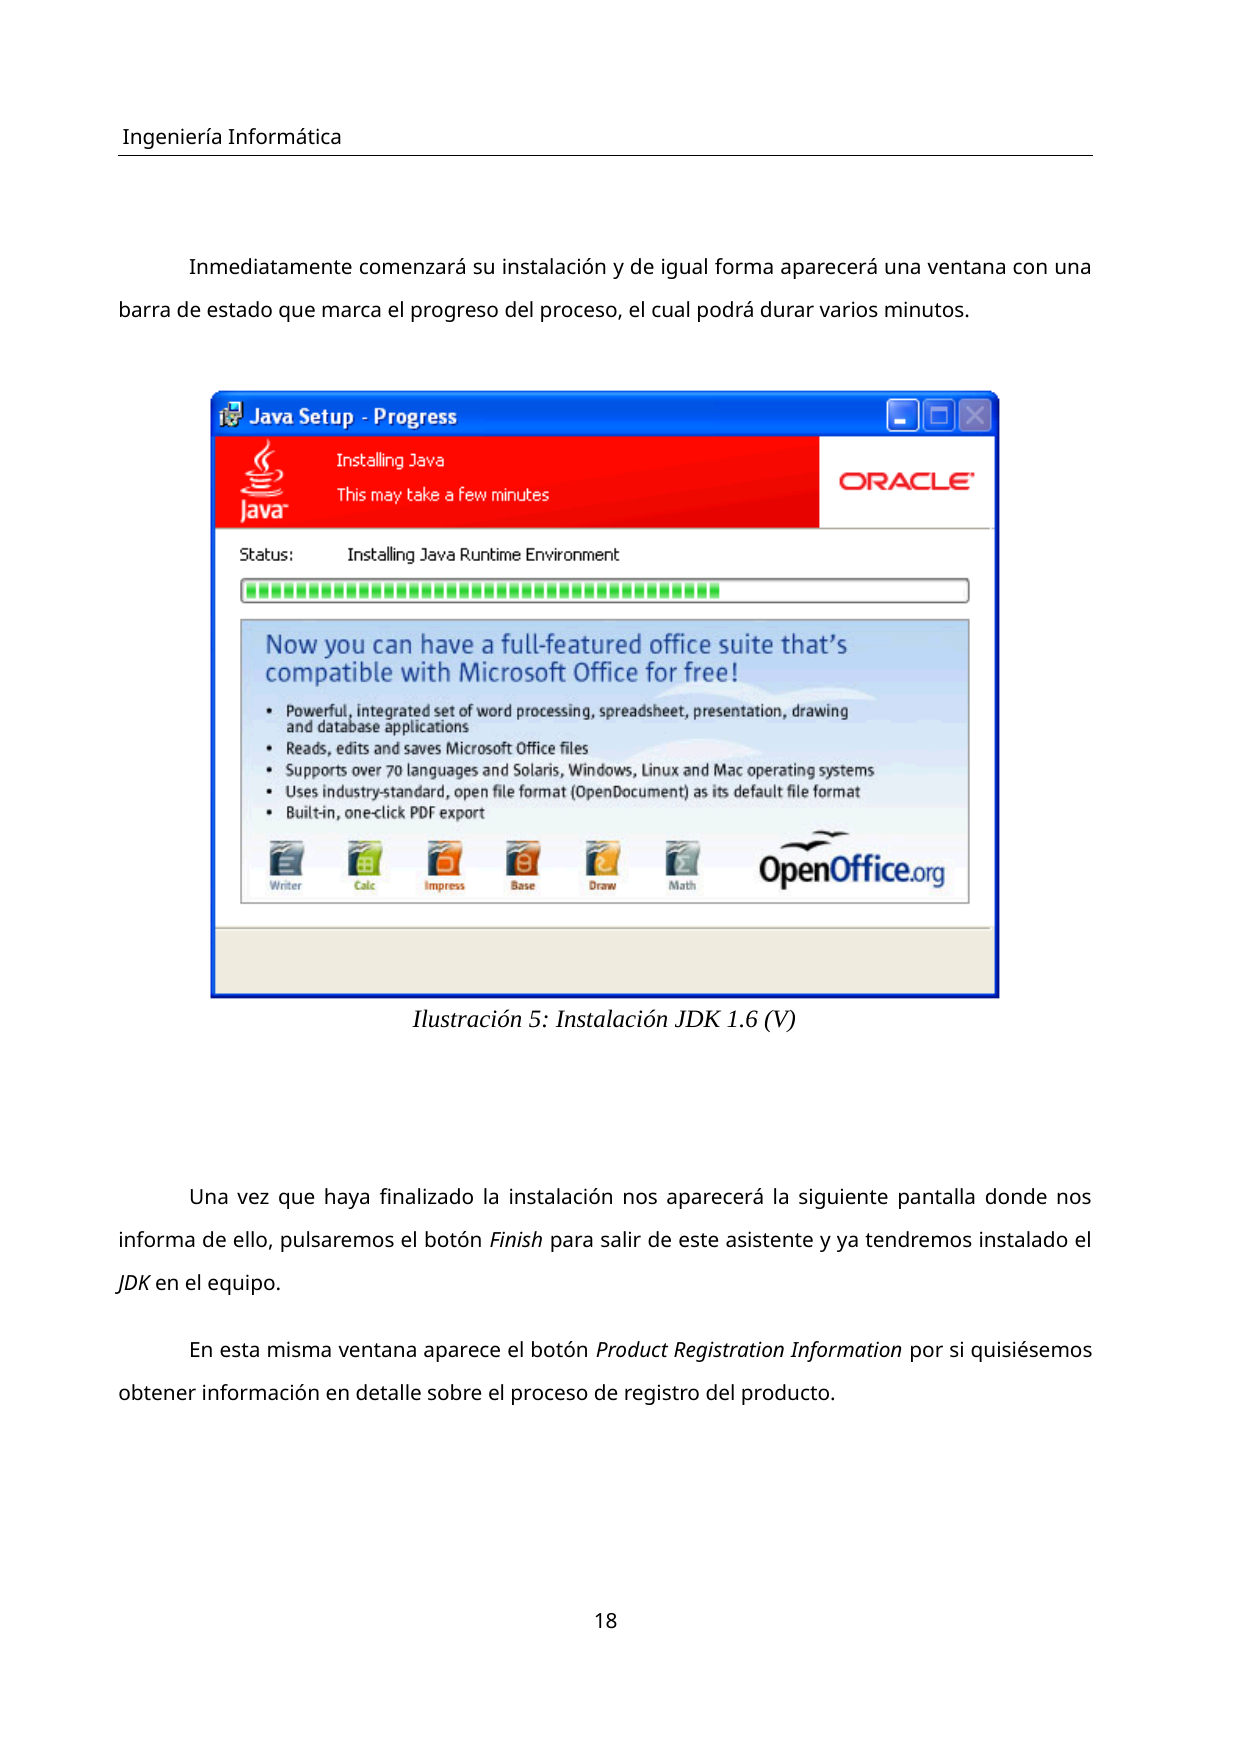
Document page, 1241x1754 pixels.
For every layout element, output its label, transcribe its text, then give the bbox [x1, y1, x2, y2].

text Inmediatamente comenzará su instalación y de igual forma aparecerá una ventana con una barra de estado que marca el progreso del proceso, el cual podrá durar varios minutos. [118, 252, 1093, 323]
text En esta misma ventana aparece el botón Product Registration Information por si quisiésemos obtener información en detalle sobre el proceso de registro del producto. [118, 1335, 1093, 1406]
text Ilustración 5: Instalación JDK 1.6 (V) [203, 1005, 1008, 1033]
text Una vez que haya finalizado la instalación nos aparecerá la siguiente pantalla donde nos informa de ello, pulsaremos el botón Finish para salir de este asistente y ya tendremos instalado el JDK en el equipo. [118, 1182, 1093, 1296]
